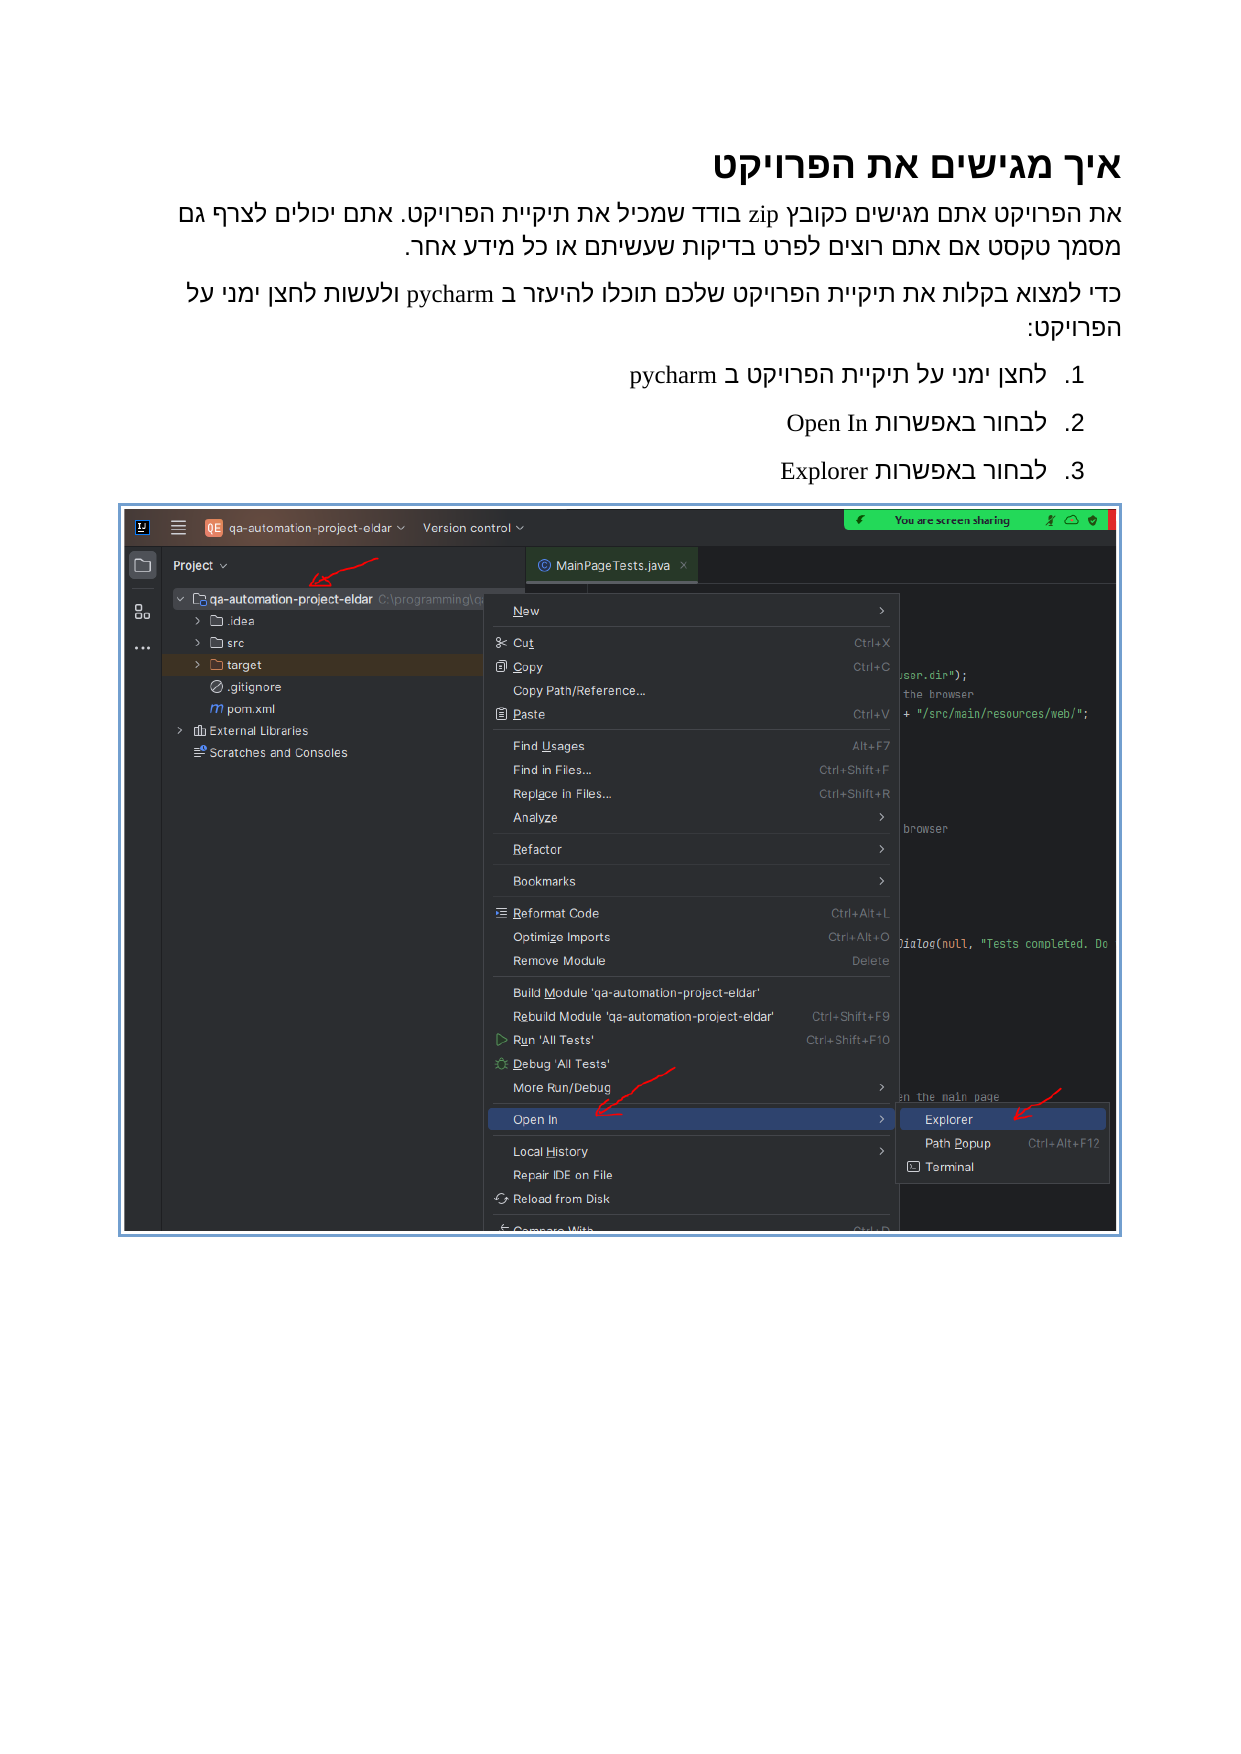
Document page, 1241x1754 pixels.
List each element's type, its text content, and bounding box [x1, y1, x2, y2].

list לבחור באפשרות Explorer [118, 456, 1084, 484]
subtitle איך מגישים את הפרויקט [118, 143, 1122, 186]
text את הפרויקט אתם מגישים כקובץ zip בודד שמכיל את תיקיית הפרויקט. אתם יכולים לצרף גם מסמך טקסט אם אתם רוצים לפרט בדיקות שעשיתם או כל מידע אחר. [118, 199, 1122, 261]
text כדי למצוא בקלות את תיקיית הפרויקט שלכם תוכלו להיעזר ב pycharm ולעשות לחצן ימני על הפרויקט: [118, 279, 1122, 341]
picture [124, 509, 1117, 1231]
list לבחור באפשרות Open In [118, 408, 1084, 437]
list לחצן ימני על תיקיית הפרויקט ב pycharm [118, 360, 1084, 389]
